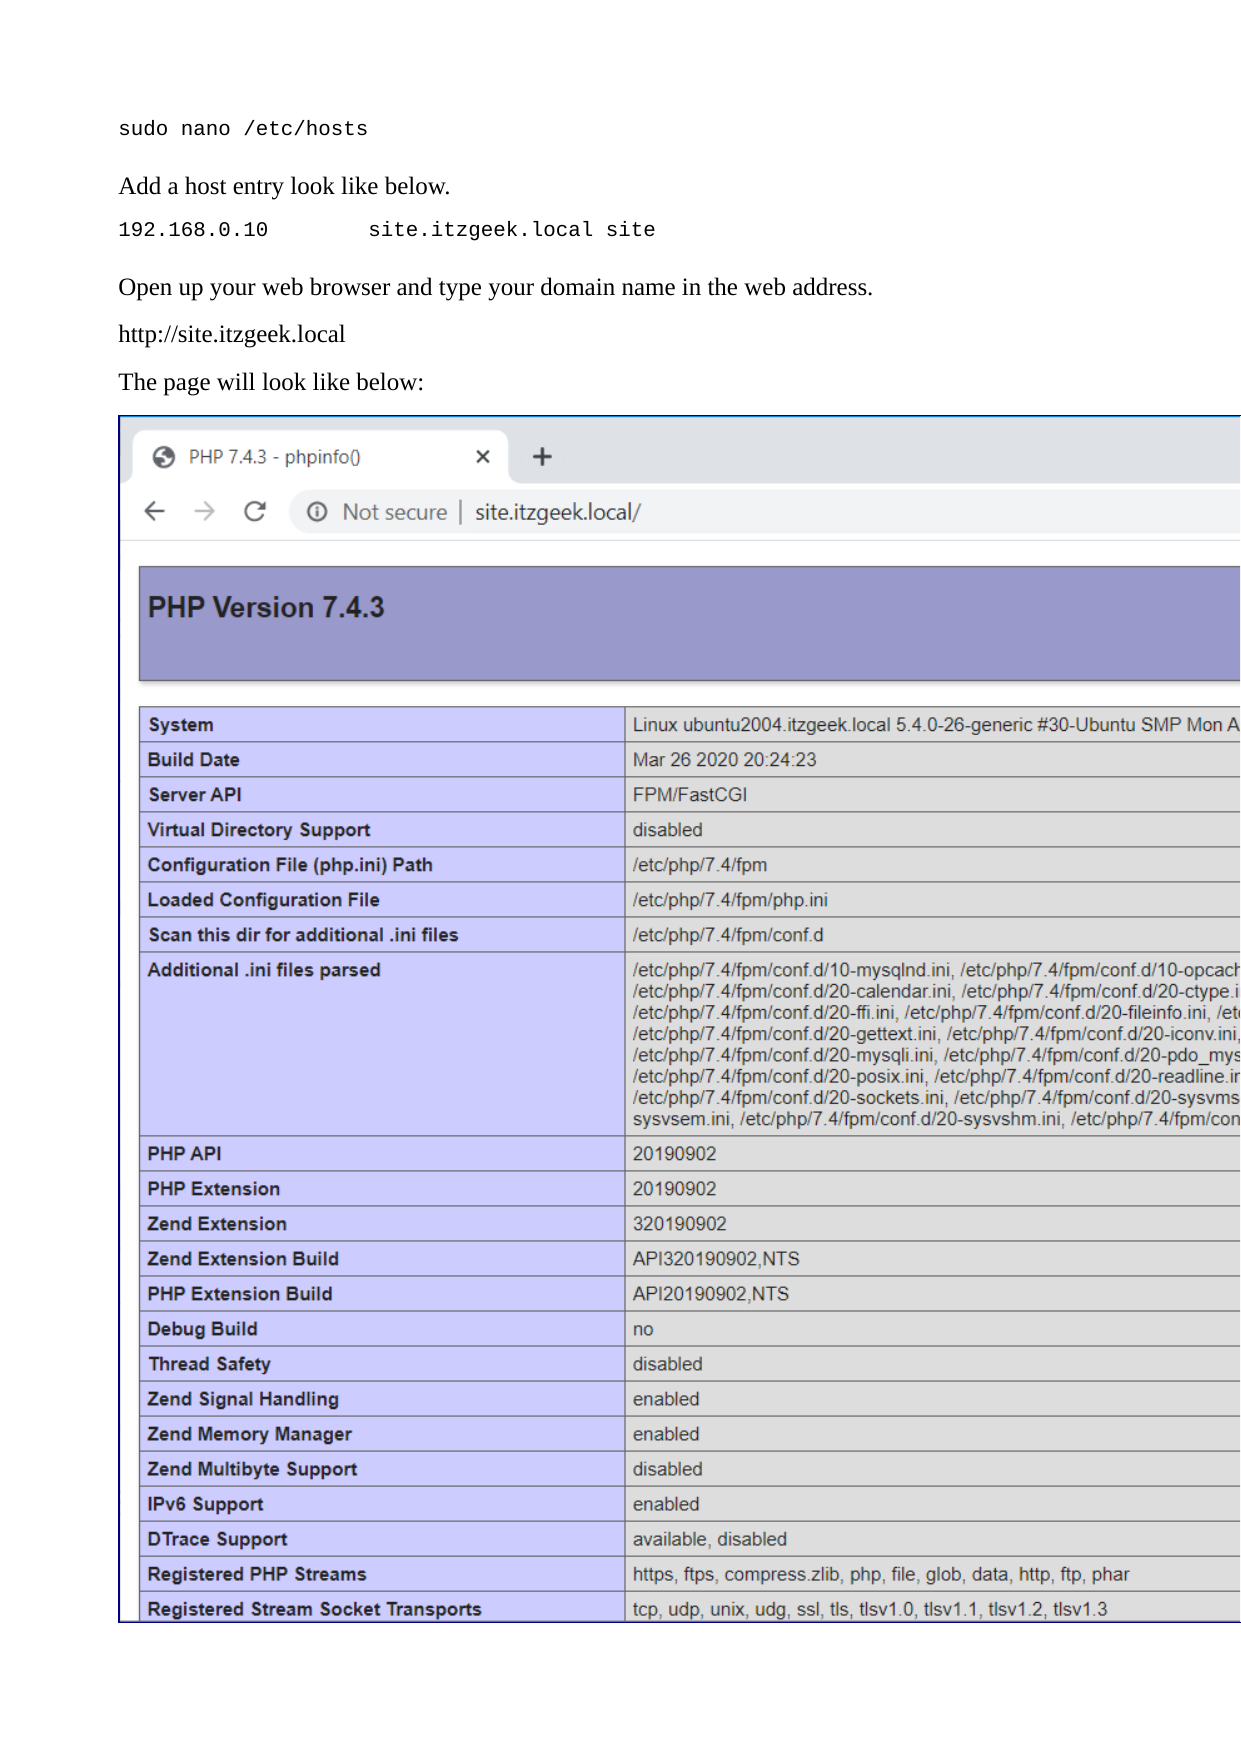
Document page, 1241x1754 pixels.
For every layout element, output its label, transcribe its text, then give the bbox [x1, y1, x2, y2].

text The page will look like below: [118, 367, 1122, 396]
text sudo nano /etc/hosts [118, 118, 1122, 142]
text 192.168.0.10 site.itzgeek.local site [118, 219, 1122, 242]
text http://site.itzgeek.local [118, 319, 1122, 348]
text Add a host entry look like below. [118, 171, 1122, 200]
text Open up your web browser and type your domain name in the web address. [118, 272, 1122, 301]
picture [120, 416, 1241, 1622]
